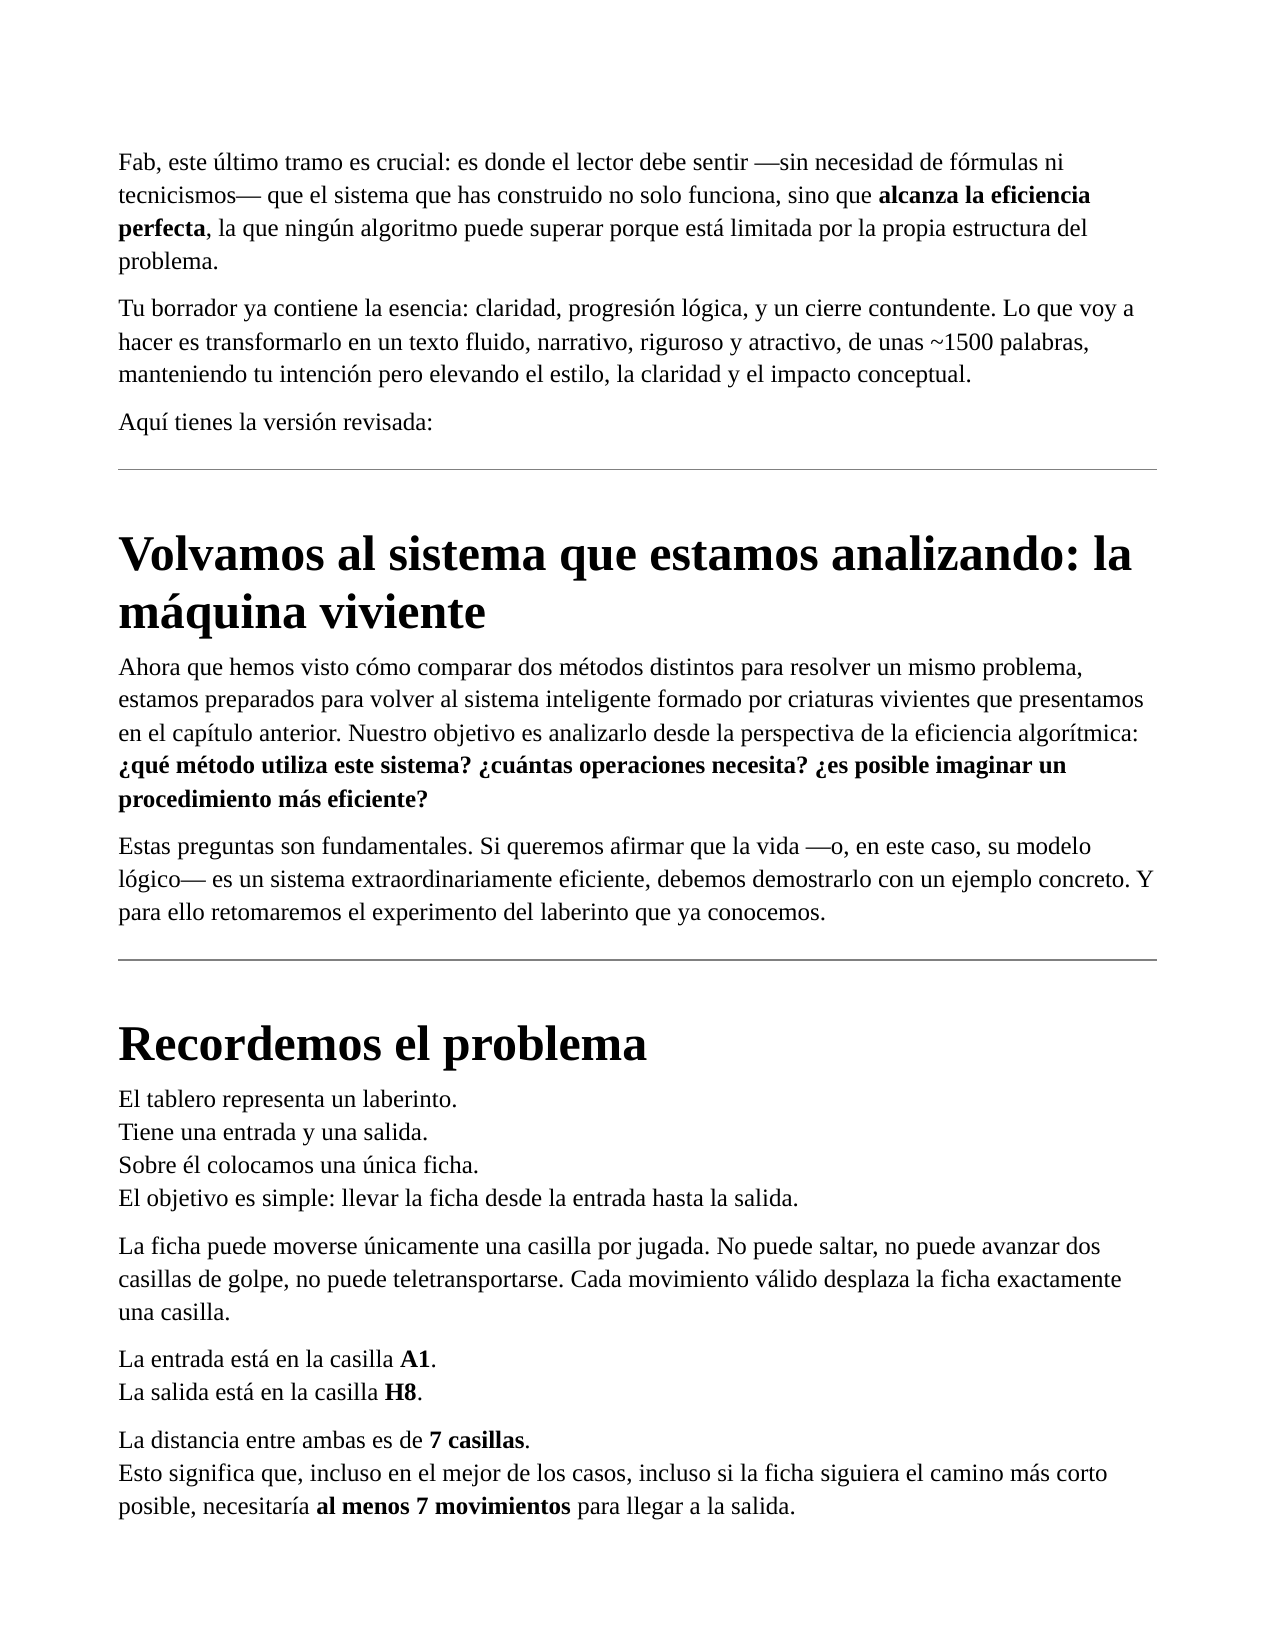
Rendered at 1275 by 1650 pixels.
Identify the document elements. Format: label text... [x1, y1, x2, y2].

text Estas preguntas son fundamentales. Si queremos afirmar que la vida —o, en este caso, su modelo lógico— es un sistema extraordinariamente eficiente, debemos demostrarlo con un ejemplo concreto. Y para ello retomaremos el experimento del laberinto que ya conocemos. [118, 831, 1157, 926]
text Fab, este último tramo es crucial: es donde el lector debe sentir —sin necesidad de fórmulas ni tecnicismos— que el sistema que has construido no solo funciona, sino que alcanza la eficiencia perfecta, la que ningún algoritmo puede superar porque está limitada por la propia estructura del problema. [118, 147, 1157, 275]
text Aquí tienes la versión revisada: [118, 407, 1157, 436]
text La ficha puede moverse únicamente una casilla por jugada. No puede saltar, no puede avanzar dos casillas de golpe, no puede teletransportarse. Cada movimiento válido desplaza la ficha exactamente una casilla. [118, 1231, 1157, 1326]
text La distancia entre ambas es de 7 casillas. Esto significa que, incluso en el mejor de los casos, incluso si la ficha siguiera el camino más corto posible, necesitaría al menos 7 movimientos para llegar a la salida. [118, 1425, 1157, 1520]
subtitle Volvamos al sistema que estamos analizando: la máquina viviente [118, 524, 1157, 639]
text El tablero representa un laberinto. Tiene una entrada y una salida. Sobre él colocamos una única ficha. El objetivo es simple: llevar la ficha desde la entrada hasta la salida. [118, 1084, 1157, 1212]
text Tu borrador ya contiene la esencia: claridad, progresión lógica, y un cierre contundente. Lo que voy a hacer es transformarlo en un texto fluido, narrativo, riguroso y atractivo, de unas ~1500 palabras, manteniendo tu intención pero elevando el estilo, la claridad y el impacto conceptual. [118, 293, 1157, 388]
subtitle Recordemos el problema [118, 1014, 1157, 1072]
text Ahora que hemos visto cómo comparar dos métodos distintos para resolver un mismo problema, estamos preparados para volver al sistema inteligente formado por criaturas vivientes que presentamos en el capítulo anterior. Nuestro objetivo es analizarlo desde la perspectiva de la eficiencia algorítmica: ¿qué método utiliza este sistema? ¿cuántas operaciones necesita? ¿es posible imaginar un procedimiento más eficiente? [118, 652, 1157, 812]
text La entrada está en la casilla A1. La salida está en la casilla H8. [118, 1344, 1157, 1406]
